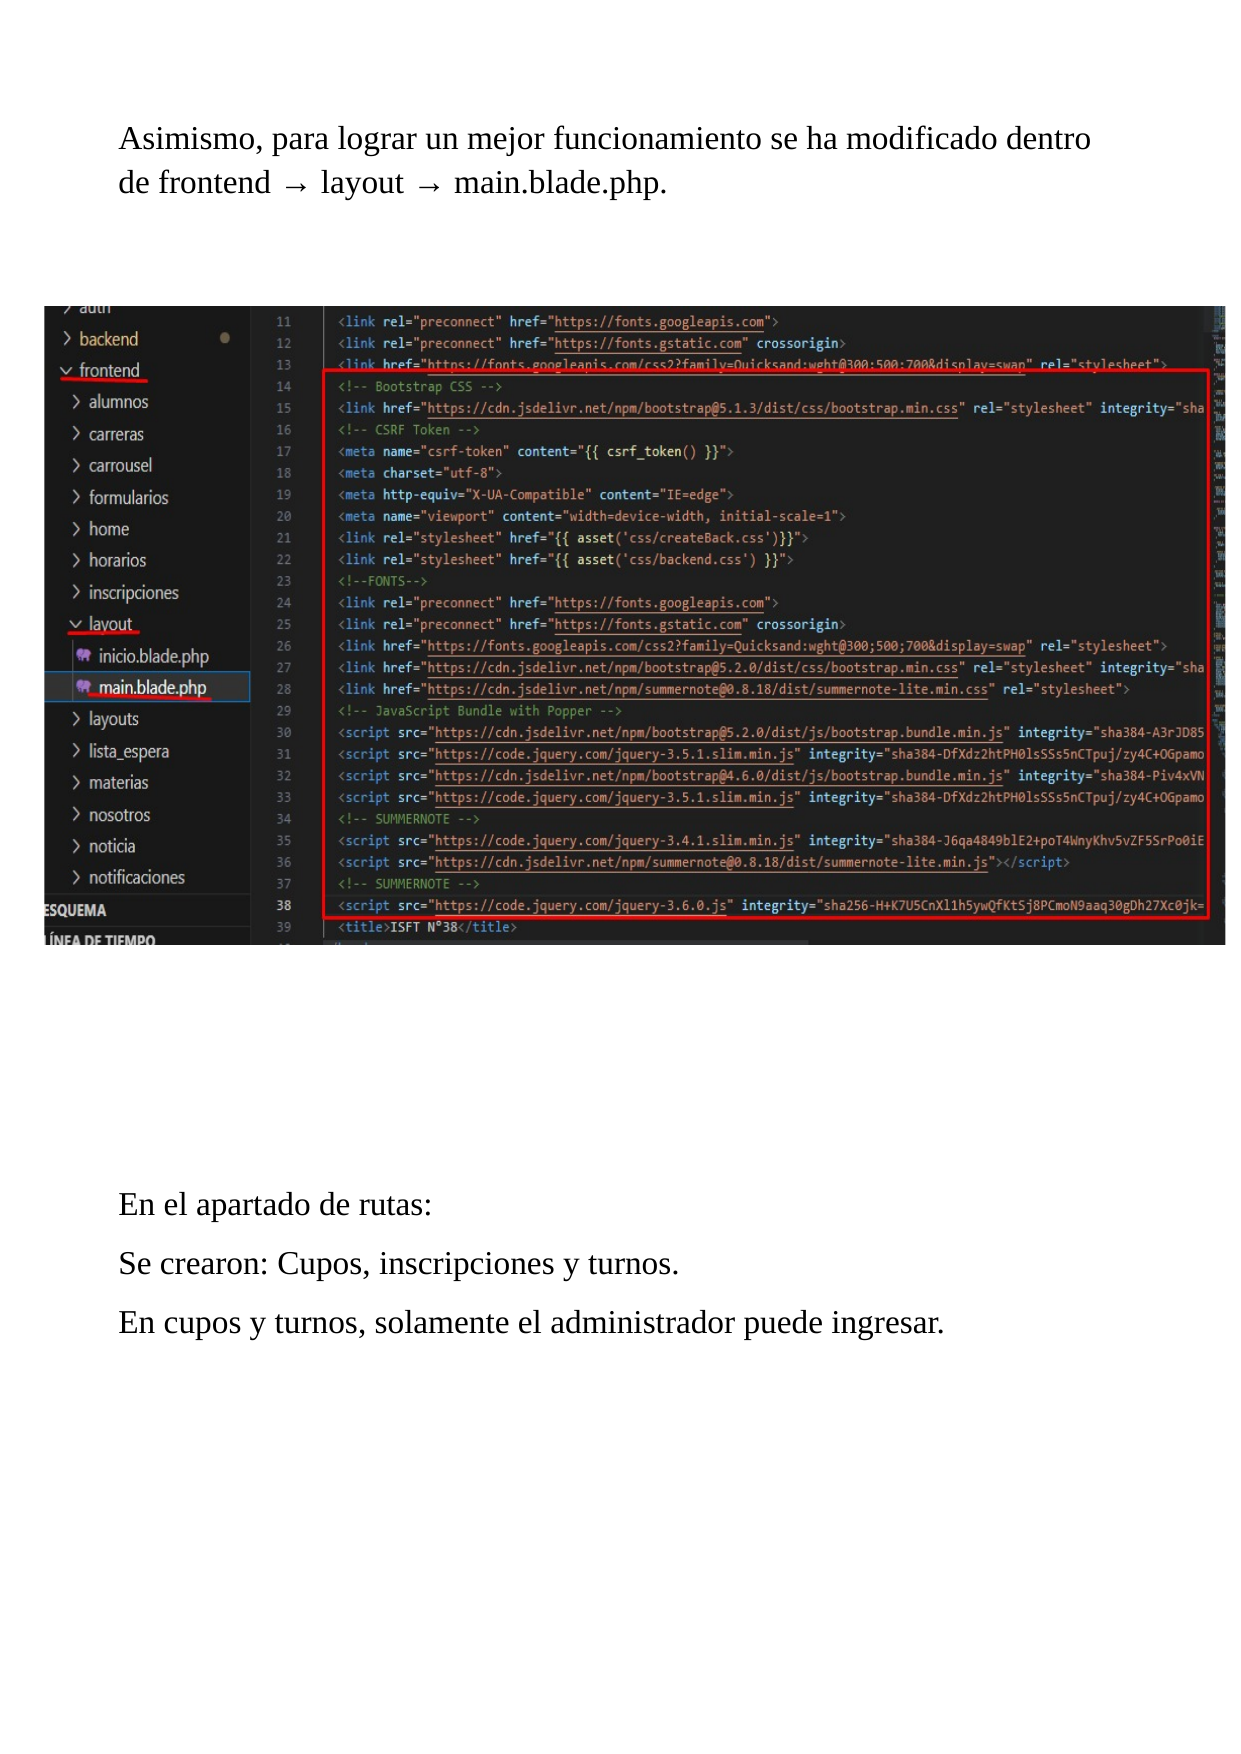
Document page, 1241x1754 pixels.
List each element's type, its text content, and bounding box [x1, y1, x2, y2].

text En cupos y turnos, solamente el administrador puede ingresar. [118, 1302, 1122, 1340]
text En el apartado de rutas: [118, 1184, 1122, 1223]
picture [44, 306, 1226, 945]
text Asimismo, para lograr un mejor funcionamiento se ha modificado dentro de frontend → layout → main.blade.php. [118, 118, 1122, 201]
text Se crearon: Cupos, inscripciones y turnos. [118, 1243, 1122, 1282]
